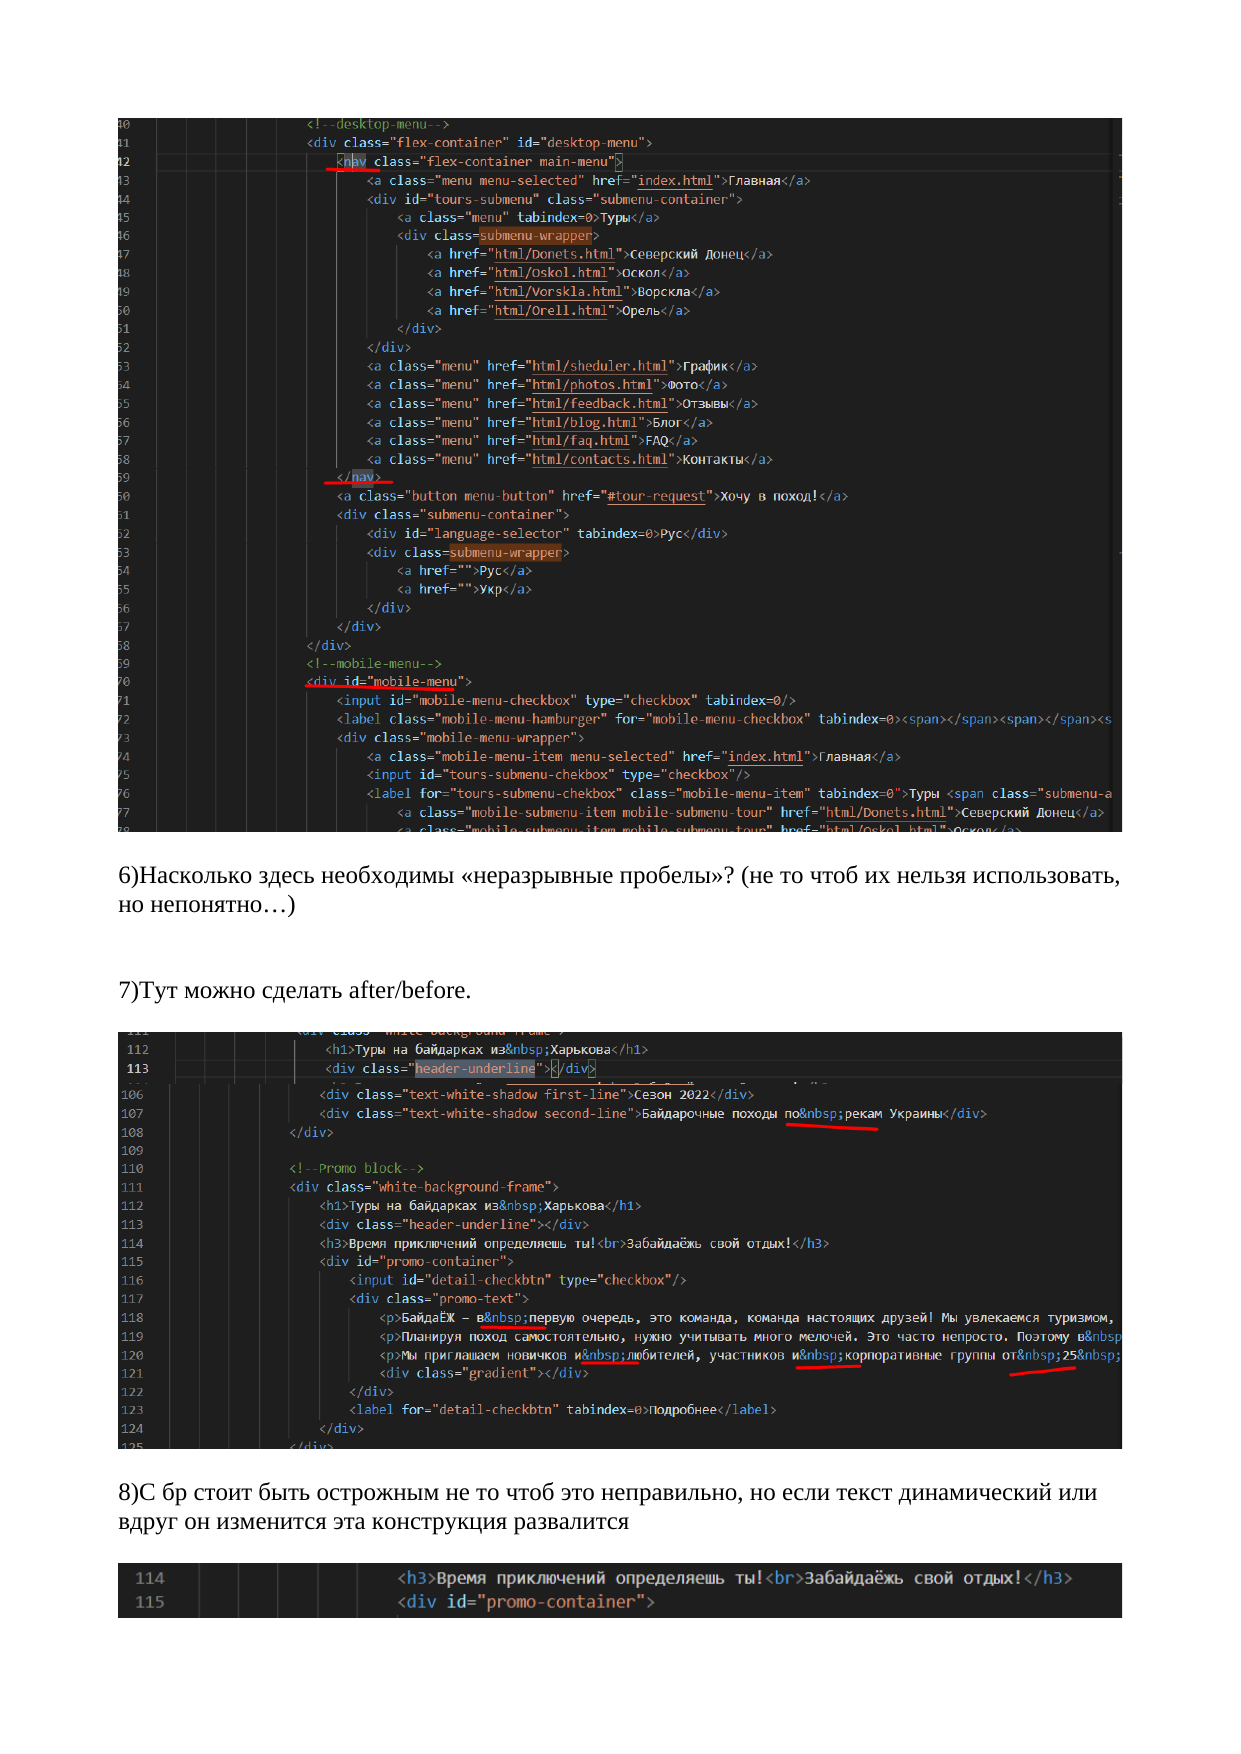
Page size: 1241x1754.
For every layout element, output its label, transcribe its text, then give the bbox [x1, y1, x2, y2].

text 8)С бр стоит быть острожным не то чтоб это неправильно, но если текст динамический или вдруг он изменится эта конструкция развалится [118, 1477, 1122, 1534]
text 7)Тут можно сделать after/before. [118, 975, 1122, 1004]
picture [118, 118, 1123, 832]
text 6)Насколько здесь необходимы «неразрывные пробелы»? (не то чтоб их нельзя использовать, но непонятно…) [118, 860, 1122, 917]
picture [118, 1032, 1123, 1449]
picture [118, 1563, 1123, 1618]
